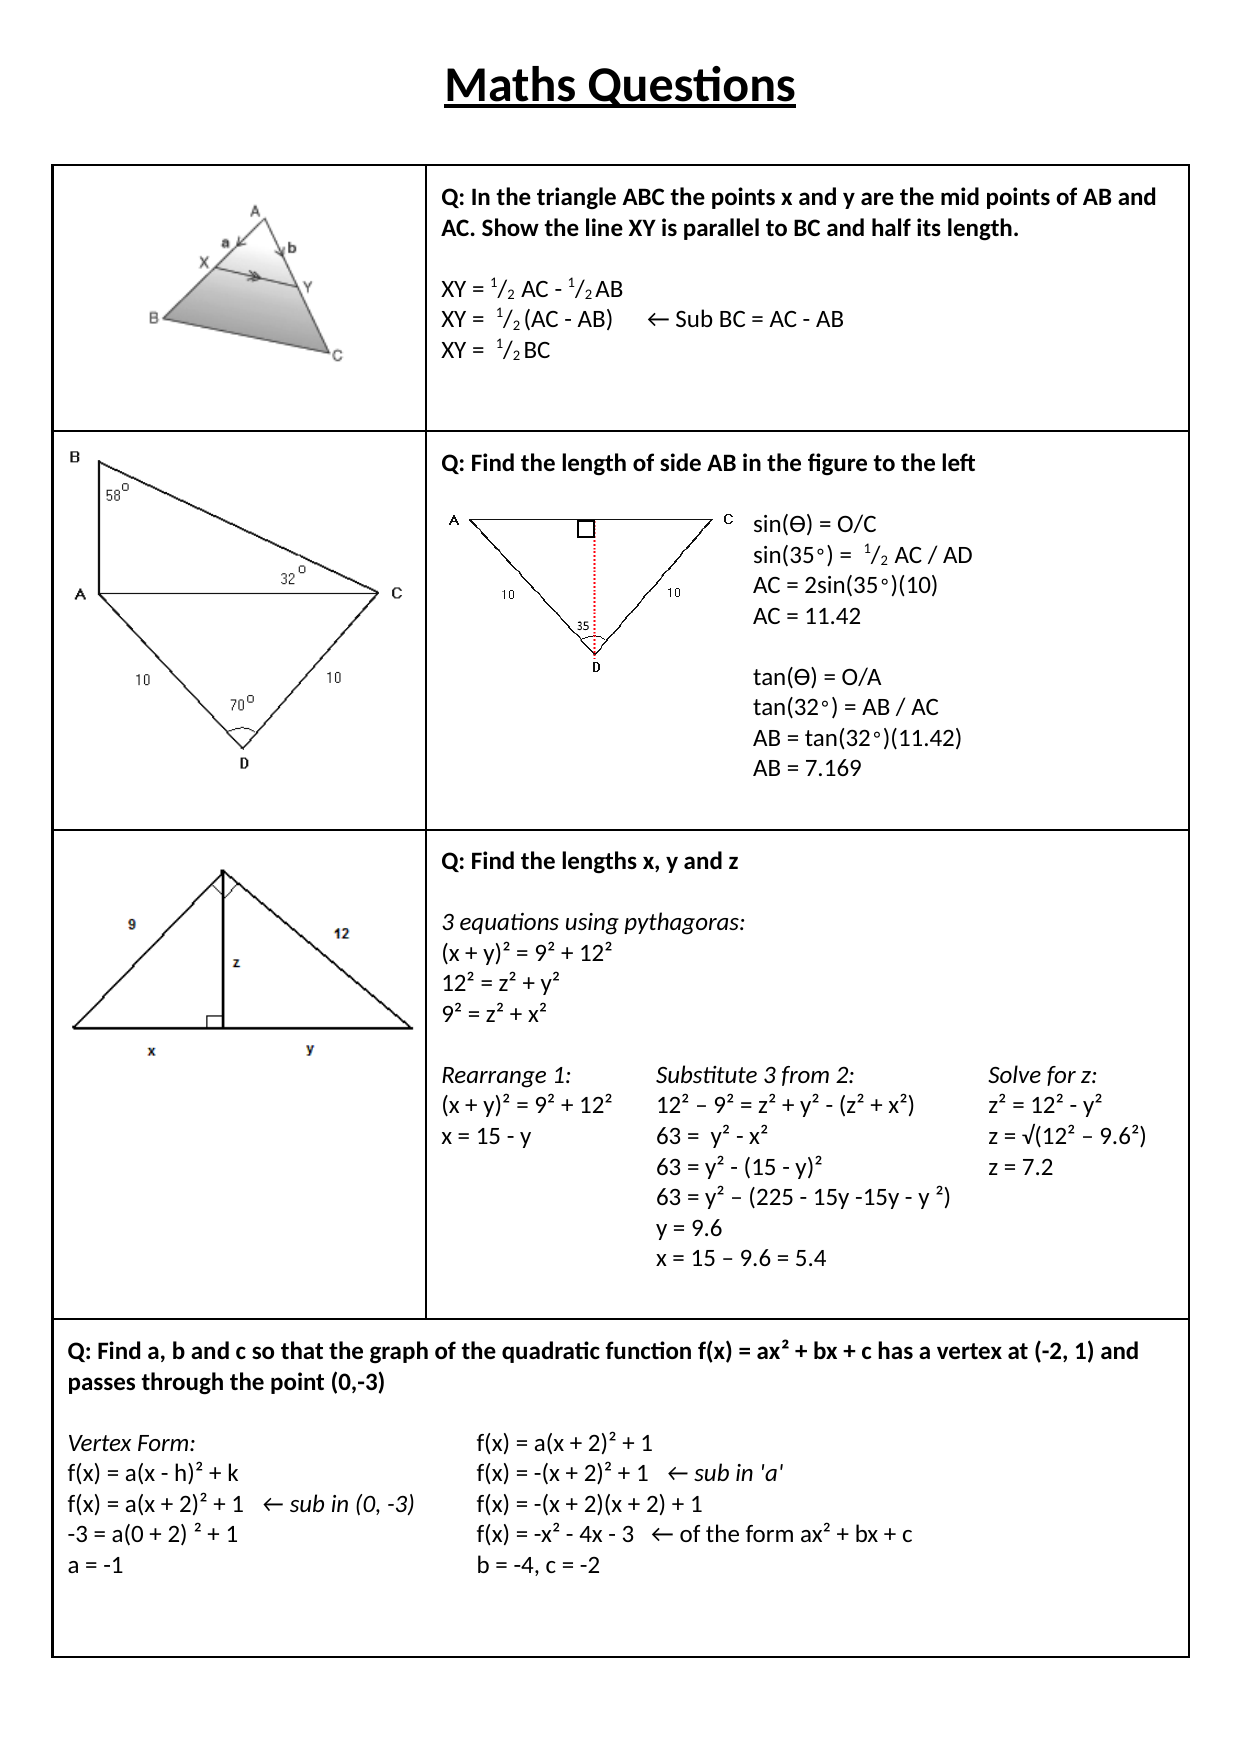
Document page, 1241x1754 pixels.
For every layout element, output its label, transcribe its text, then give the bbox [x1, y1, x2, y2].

table_cell Q: Find the lengths x, y and z 3 equations using pythagoras: (x + y)² = 9² + 12² 12² = z² + y² 9² = z² + x² [427, 831, 1188, 1318]
table_header sin(Ө) = O/C sin(35°) = 1/2 AC / AD AC = 2sin(35°)(10) AC = 11.42 tan(Ө) = O/A tan(32°) = AB / AC AB = tan(32°)(11.42) AB = 7.169 [753, 508, 1172, 783]
picture [65, 447, 413, 773]
table_header [441, 508, 753, 783]
table_header Q: In the triangle ABC the points x and y are the mid points of AB and AC. Show the line XY is parallel to BC and half its length. XY = 1/2 AC - 1/2 AB XY = 1/2 (AC - AB) ← Sub BC = AC - AB XY = 1/2 BC [427, 166, 1188, 430]
table_header Vertex Form: f(x) = a(x - h)² + k f(x) = a(x + 2)² + 1 ← sub in (0, -3) -3 = a(0 + 2) ² + 1 a = -1 [68, 1427, 476, 1579]
table_cell Q: Find the length of side AB in the figure to the left [427, 432, 1188, 828]
picture [125, 181, 353, 385]
text Maths Questions [52, 52, 1188, 113]
table_cell Q: Find a, b and c so that the graph of the quadratic function f(x) = ax² + bx + c has a vertex at (-2, 1) and passes through the point (0,-3) [54, 1320, 1188, 1656]
table_header Substitute 3 from 2: 12² – 9² = z² + y² - (z² + x²) 63 = y² - x² 63 = y² - (15 - y)² 63 = y² – (225 - 15y -15y - y ²) y = 9.6 x = 15 – 9.6 = 5.4 [656, 1059, 988, 1273]
table_cell [54, 432, 425, 828]
table_header f(x) = a(x + 2)² + 1 f(x) = -(x + 2)² + 1 ← sub in 'a' f(x) = -(x + 2)(x + 2) + 1 f(x) = -x² - 4x - 3 ← of the form ax² + bx + c b = -4, c = -2 [476, 1427, 1173, 1579]
table_cell [54, 831, 425, 1318]
table_header [54, 166, 425, 384]
table_header Rearrange 1: (x + y)² = 9² + 12² x = 15 - y [441, 1059, 656, 1273]
table_header Solve for z: z² = 12² - y² z = √(12² – 9.6²) z = 7.2 [988, 1059, 1173, 1273]
table_header [54, 385, 425, 430]
picture [58, 845, 421, 1074]
picture [441, 508, 742, 675]
